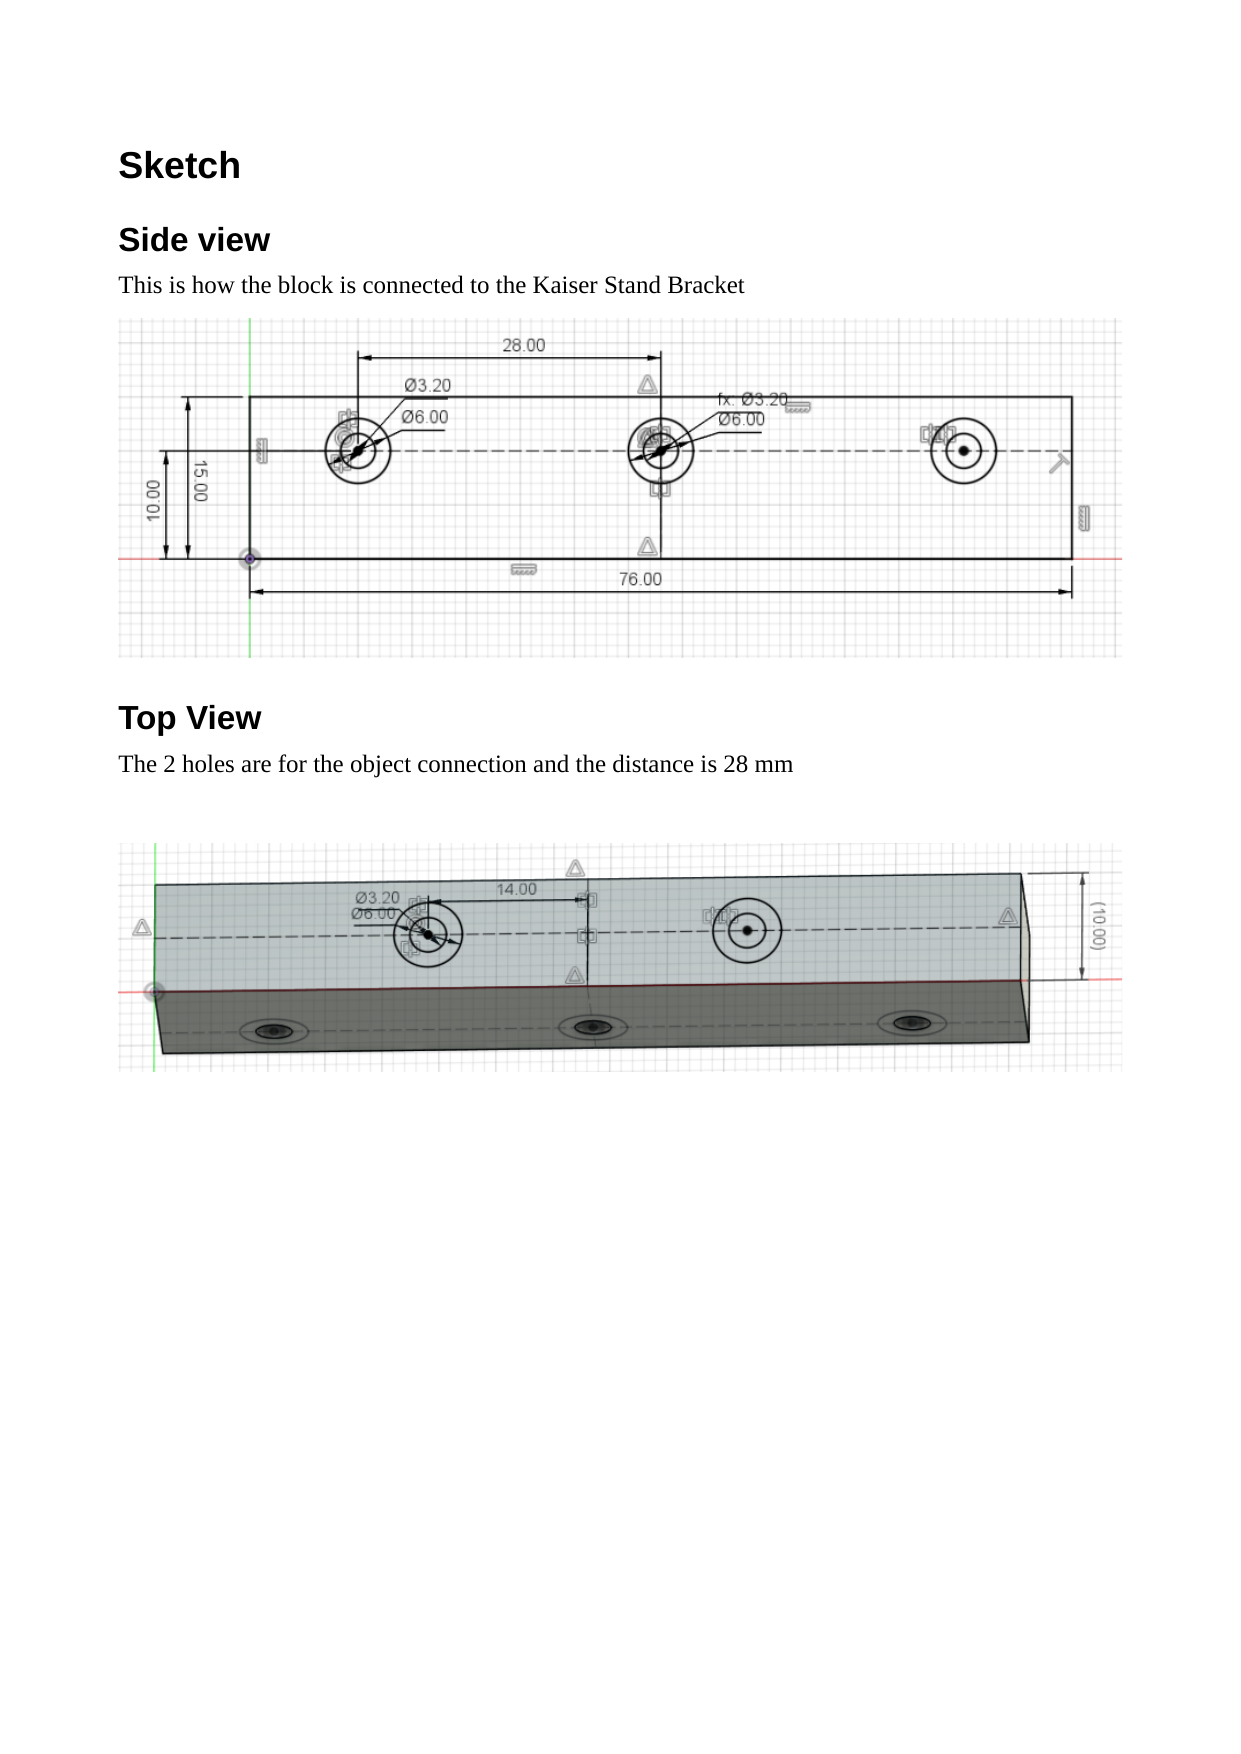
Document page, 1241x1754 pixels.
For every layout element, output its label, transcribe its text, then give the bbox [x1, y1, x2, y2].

subtitle Sketch [118, 143, 1122, 186]
subtitle Side view [118, 219, 1122, 258]
picture [118, 318, 1123, 658]
text This is how the block is connected to the Kaiser Stand Bracket [118, 271, 1122, 299]
subtitle Top View [118, 698, 1122, 736]
picture [118, 843, 1123, 1072]
text The 2 holes are for the object connection and the distance is 28 mm [118, 749, 1122, 777]
